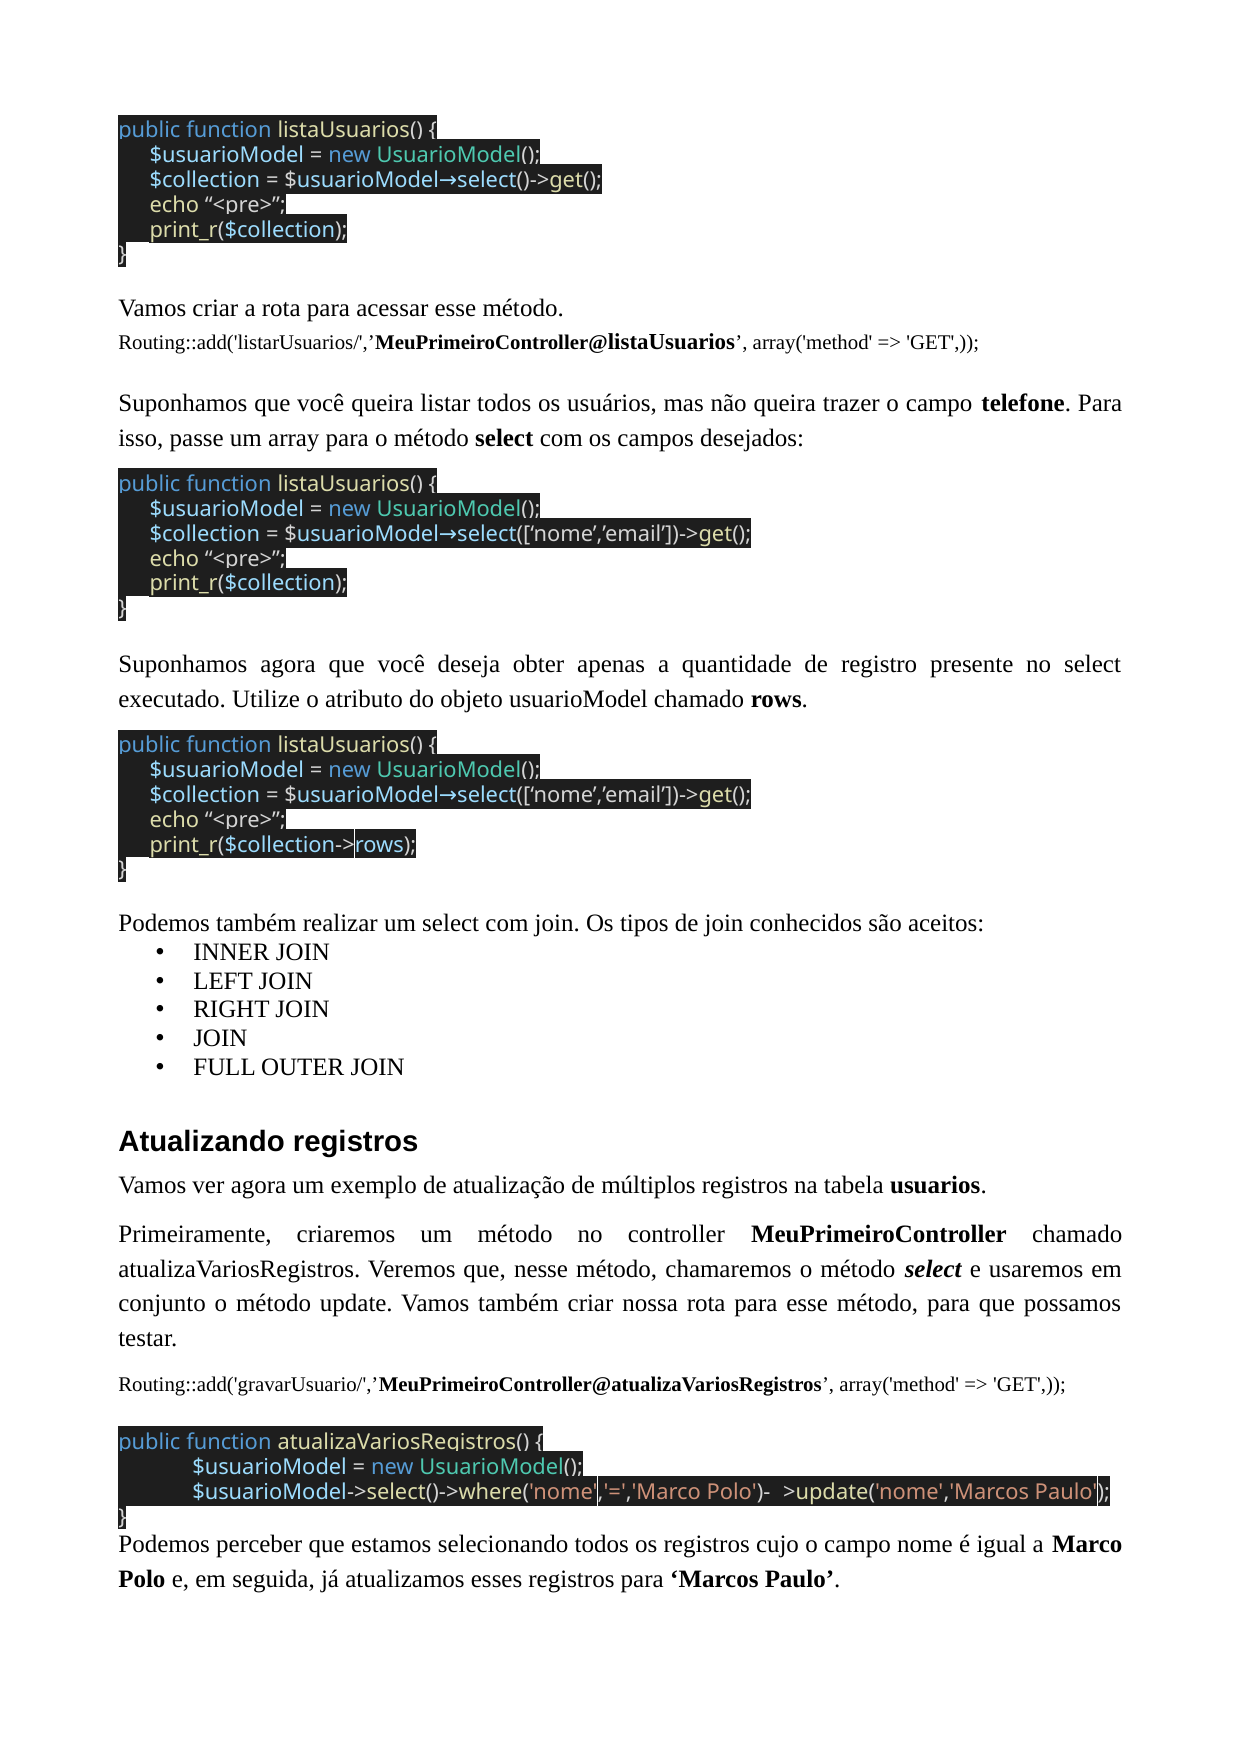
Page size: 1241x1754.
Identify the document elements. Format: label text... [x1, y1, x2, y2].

text print_r($collection); [118, 571, 1122, 596]
list INNER JOIN [156, 937, 1122, 966]
text public function listaUsuarios() { [118, 118, 1122, 143]
text Suponhamos agora que você deseja obter apenas a quantidade de registro presente no select executado. Utilize o atributo do objeto usuarioModel chamado rows. [118, 649, 1122, 713]
text print_r($collection); [118, 217, 1122, 242]
text $usuarioModel = new UsuarioModel(); [118, 1455, 1122, 1479]
subtitle Atualizando registros [118, 1124, 1122, 1158]
text } [118, 857, 1122, 882]
text } [118, 1504, 1122, 1529]
text Vamos criar a rota para acessar esse método. [118, 293, 1122, 322]
text $collection = $usuarioModel→select([‘nome’,’email’])->get(); [118, 783, 1122, 807]
text print_r($collection->rows); [118, 832, 1122, 857]
text Routing::add('gravarUsuario/',’MeuPrimeiroController@atualizaVariosRegistros’, array('method' => 'GET',)); [118, 1372, 1122, 1396]
text Routing::add('listarUsuarios/',’MeuPrimeiroController@listaUsuarios’, array('method' => 'GET',)); [118, 328, 1122, 354]
text echo “<pre>”; [118, 807, 1122, 832]
text $usuarioModel = new UsuarioModel(); [118, 143, 1122, 168]
list FULL OUTER JOIN [156, 1052, 1122, 1081]
text public function listaUsuarios() { [118, 472, 1122, 497]
list RIGHT JOIN [156, 994, 1122, 1023]
text $usuarioModel = new UsuarioModel(); [118, 758, 1122, 783]
text $collection = $usuarioModel→select()->get(); [118, 168, 1122, 192]
text Podemos perceber que estamos selecionando todos os registros cujo o campo nome é igual a Marco Polo e, em seguida, já atualizamos esses registros para ‘Marcos Paulo’. [118, 1529, 1122, 1592]
text $collection = $usuarioModel→select([‘nome’,’email’])->get(); [118, 521, 1122, 546]
text $usuarioModel->select()->where('nome','=','Marco Polo')- >update('nome','Marcos Paulo'); [118, 1479, 1122, 1504]
text public function listaUsuarios() { [118, 733, 1122, 758]
list LEFT JOIN [156, 966, 1122, 994]
text echo “<pre>”; [118, 192, 1122, 217]
text Primeiramente, criaremos um método no controller MeuPrimeiroController chamado atualizaVariosRegistros. Veremos que, nesse método, chamaremos o método select e usaremos em conjunto o método update. Vamos também criar nossa rota para esse método, para que possamos testar. [118, 1219, 1122, 1352]
text Vamos ver agora um exemplo de atualização de múltiplos registros na tabela usuarios. [118, 1170, 1122, 1199]
text $usuarioModel = new UsuarioModel(); [118, 497, 1122, 521]
text Suponhamos que você queira listar todos os usuários, mas não queira trazer o campo telefone. Para isso, passe um array para o método select com os campos desejados: [118, 388, 1122, 451]
list JOIN [156, 1023, 1122, 1052]
text echo “<pre>”; [118, 546, 1122, 571]
text Podemos também realizar um select com join. Os tipos de join conhecidos são aceitos: [118, 908, 1122, 937]
text } [118, 242, 1122, 267]
text public function atualizaVariosRegistros() { [118, 1430, 1122, 1455]
text } [118, 596, 1122, 621]
